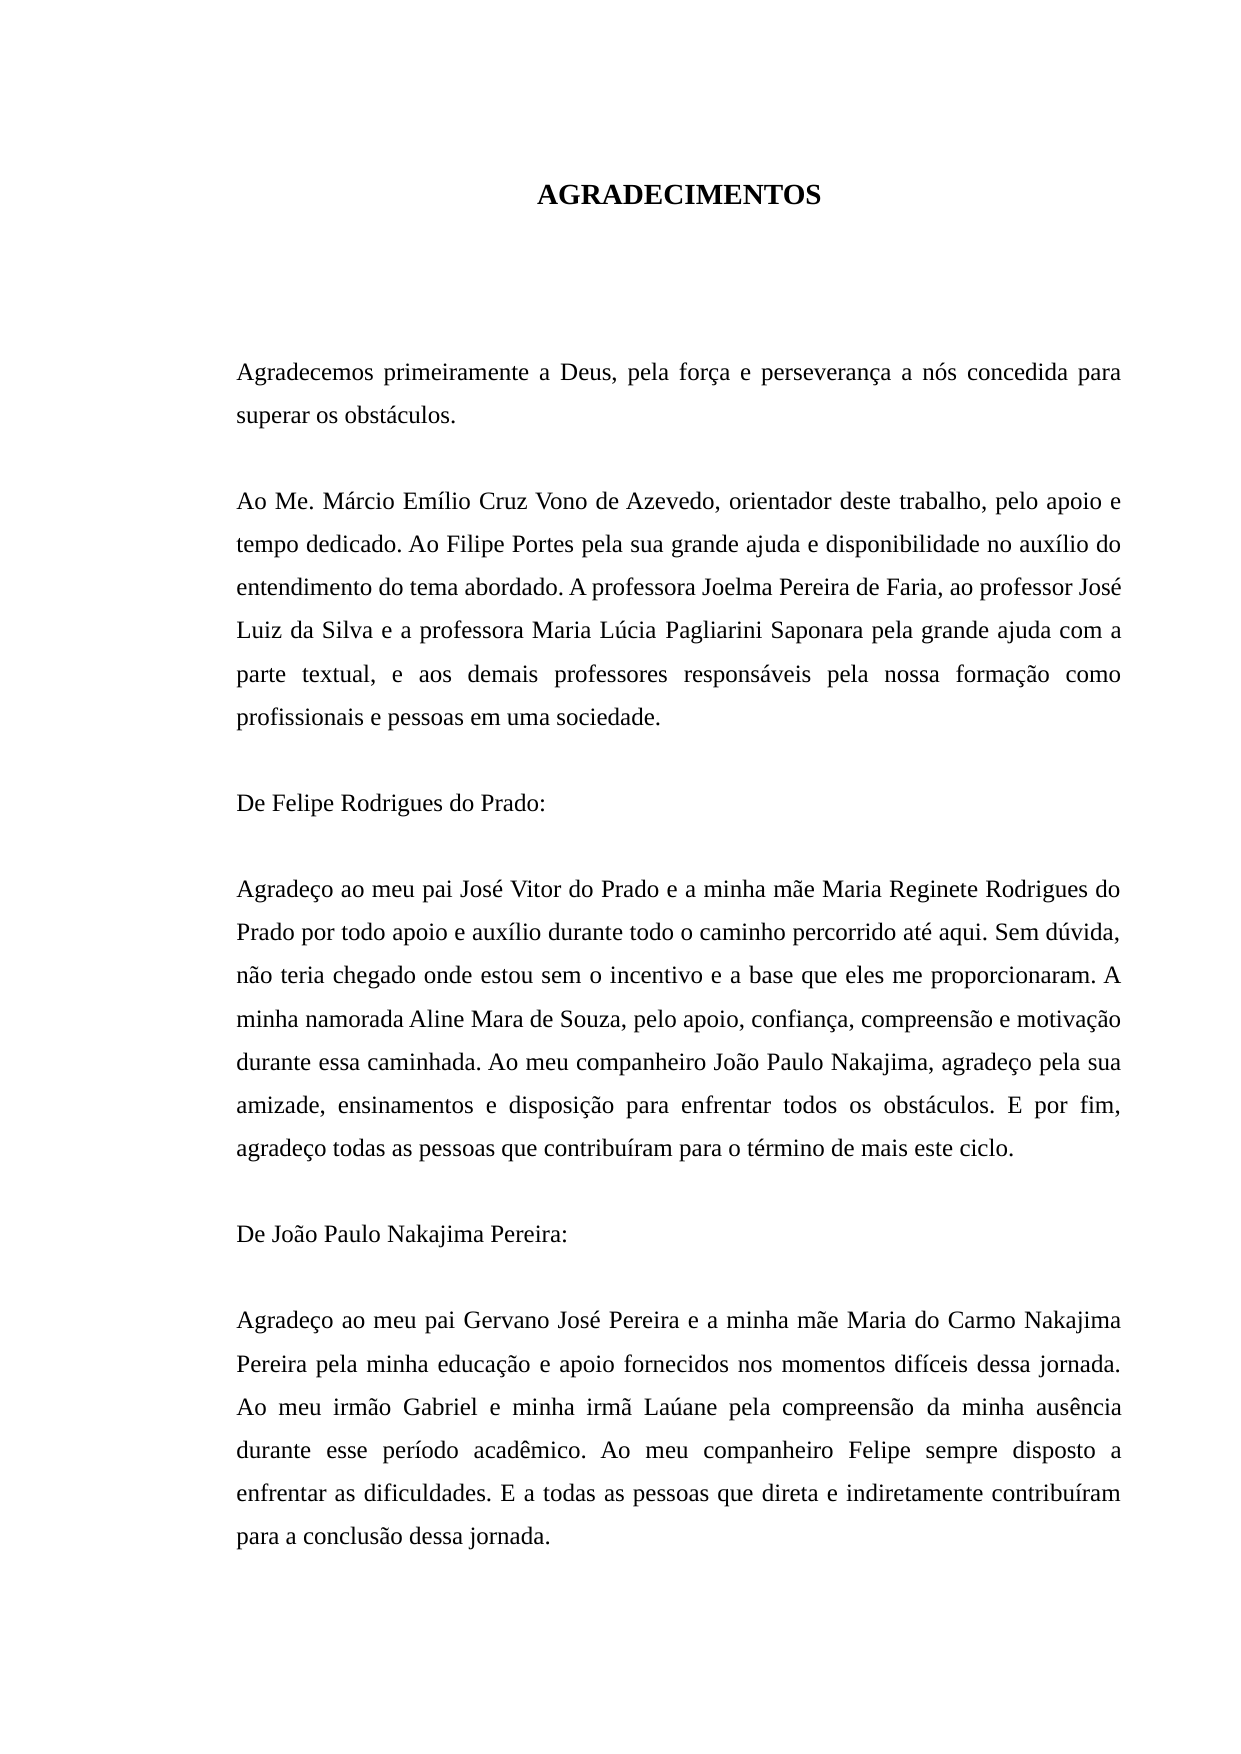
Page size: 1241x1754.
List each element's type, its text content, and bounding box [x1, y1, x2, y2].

text AGRADECIMENTOS [236, 177, 1122, 211]
text De Felipe Rodrigues do Prado: [236, 788, 1122, 817]
text De João Paulo Nakajima Pereira: [236, 1219, 1122, 1248]
text Agradecemos primeiramente a Deus, pela força e perseverança a nós concedida para superar os obstáculos. [236, 357, 1122, 429]
text Agradeço ao meu pai Gervano José Pereira e a minha mãe Maria do Carmo Nakajima Pereira pela minha educação e apoio fornecidos nos momentos difíceis dessa jornada. Ao meu irmão Gabriel e minha irmã Laúane pela compreensão da minha ausência durante esse período acadêmico. Ao meu companheiro Felipe sempre disposto a enfrentar as dificuldades. E a todas as pessoas que direta e indiretamente contribuíram para a conclusão dessa jornada. [236, 1306, 1122, 1550]
text Ao Me. Márcio Emílio Cruz Vono de Azevedo, orientador deste trabalho, pelo apoio e tempo dedicado. Ao Filipe Portes pela sua grande ajuda e disponibilidade no auxílio do entendimento do tema abordado. A professora Joelma Pereira de Faria, ao professor José Luiz da Silva e a professora Maria Lúcia Pagliarini Saponara pela grande ajuda com a parte textual, e aos demais professores responsáveis pela nossa formação como profissionais e pessoas em uma sociedade. [236, 486, 1122, 731]
text Agradeço ao meu pai José Vitor do Prado e a minha mãe Maria Reginete Rodrigues do Prado por todo apoio e auxílio durante todo o caminho percorrido até aqui. Sem dúvida, não teria chegado onde estou sem o incentivo e a base que eles me proporcionaram. A minha namorada Aline Mara de Souza, pelo apoio, confiança, compreensão e motivação durante essa caminhada. Ao meu companheiro João Paulo Nakajima, agradeço pela sua amizade, ensinamentos e disposição para enfrentar todos os obstáculos. E por fim, agradeço todas as pessoas que contribuíram para o término de mais este ciclo. [236, 874, 1122, 1162]
